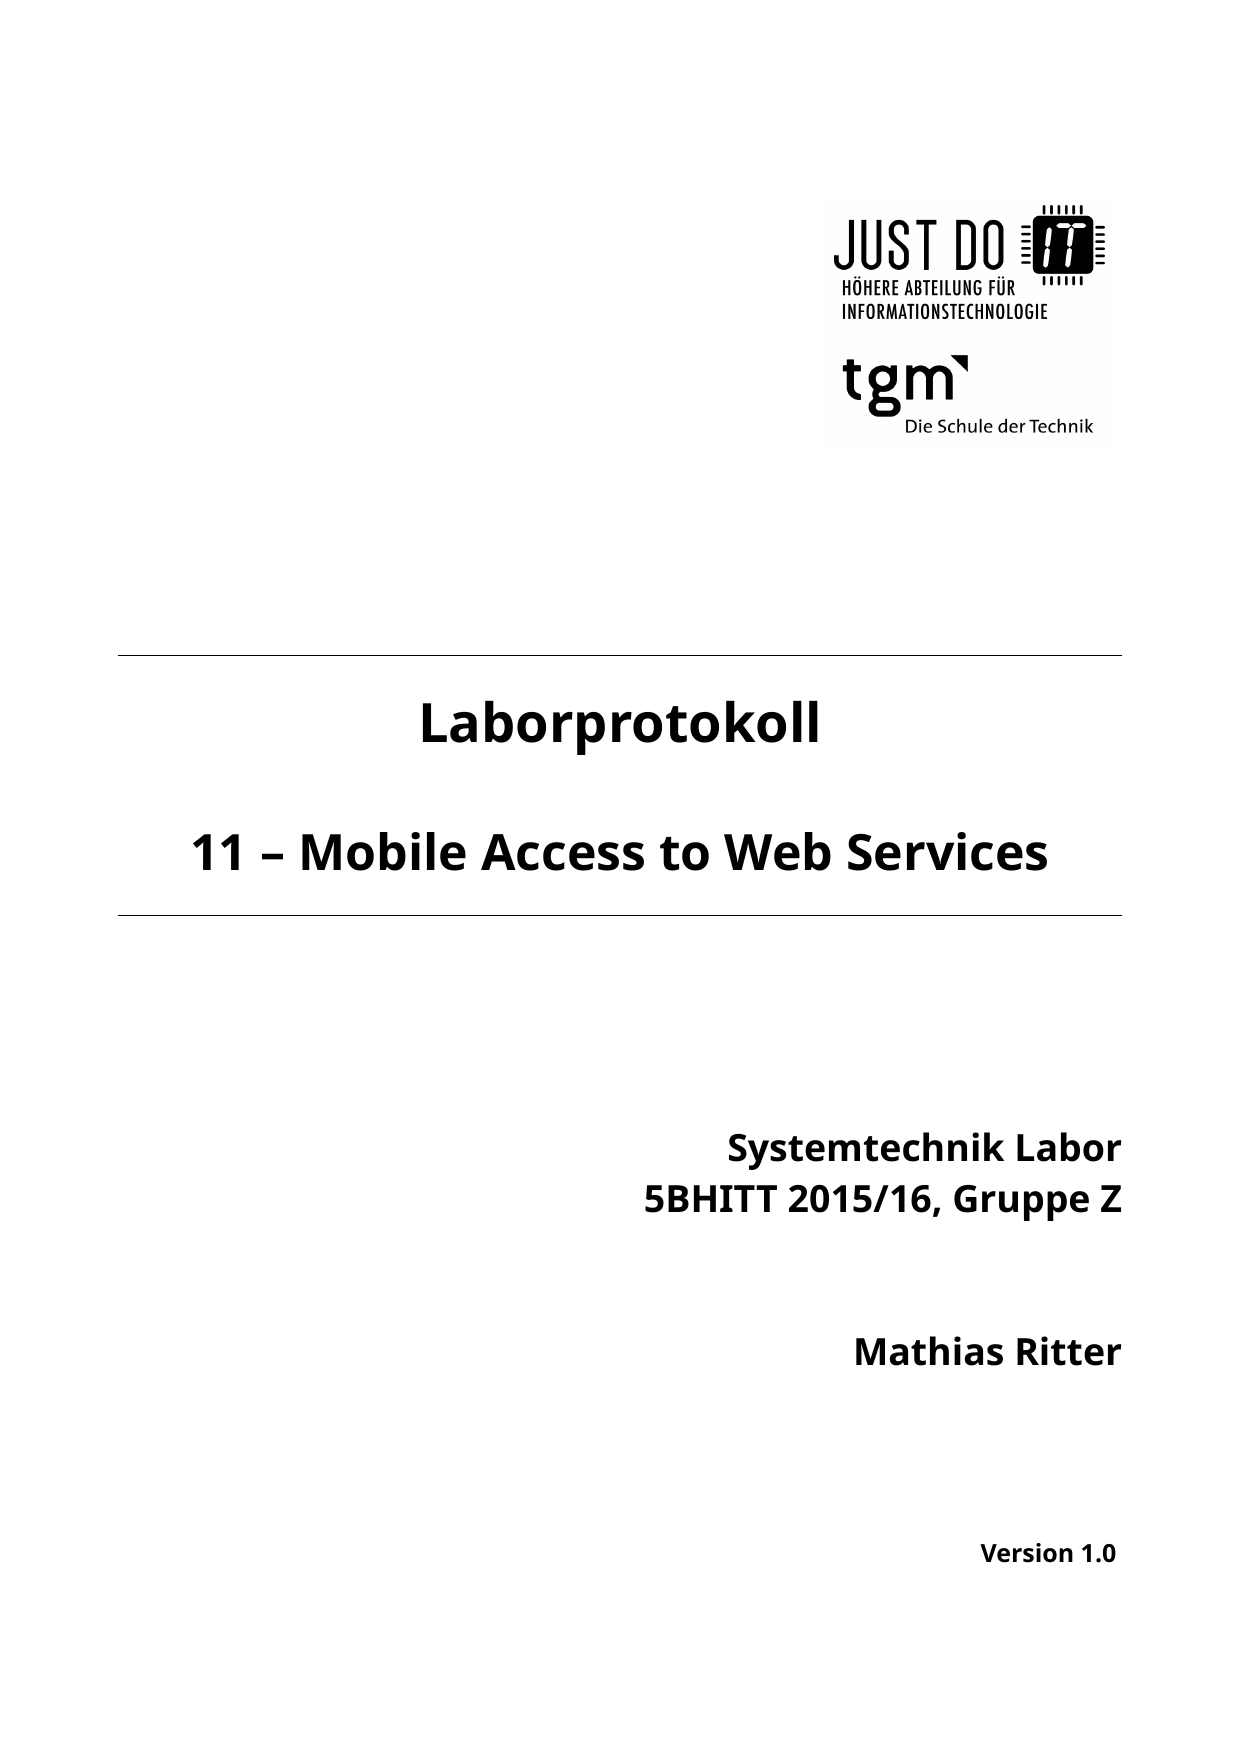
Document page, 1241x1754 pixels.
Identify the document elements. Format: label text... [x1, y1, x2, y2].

picture [819, 201, 1117, 446]
text 5BHITT 2015/16, Gruppe Z [118, 1172, 1122, 1223]
text Systemtechnik Labor [118, 1121, 1122, 1172]
table_header [118, 1530, 620, 1575]
text Laborprotokoll [118, 684, 1122, 758]
text 11 – Mobile Access to Web Services [118, 817, 1122, 885]
text Mathias Ritter [118, 1325, 1122, 1376]
table_header Version 1.0 [620, 1530, 1122, 1575]
